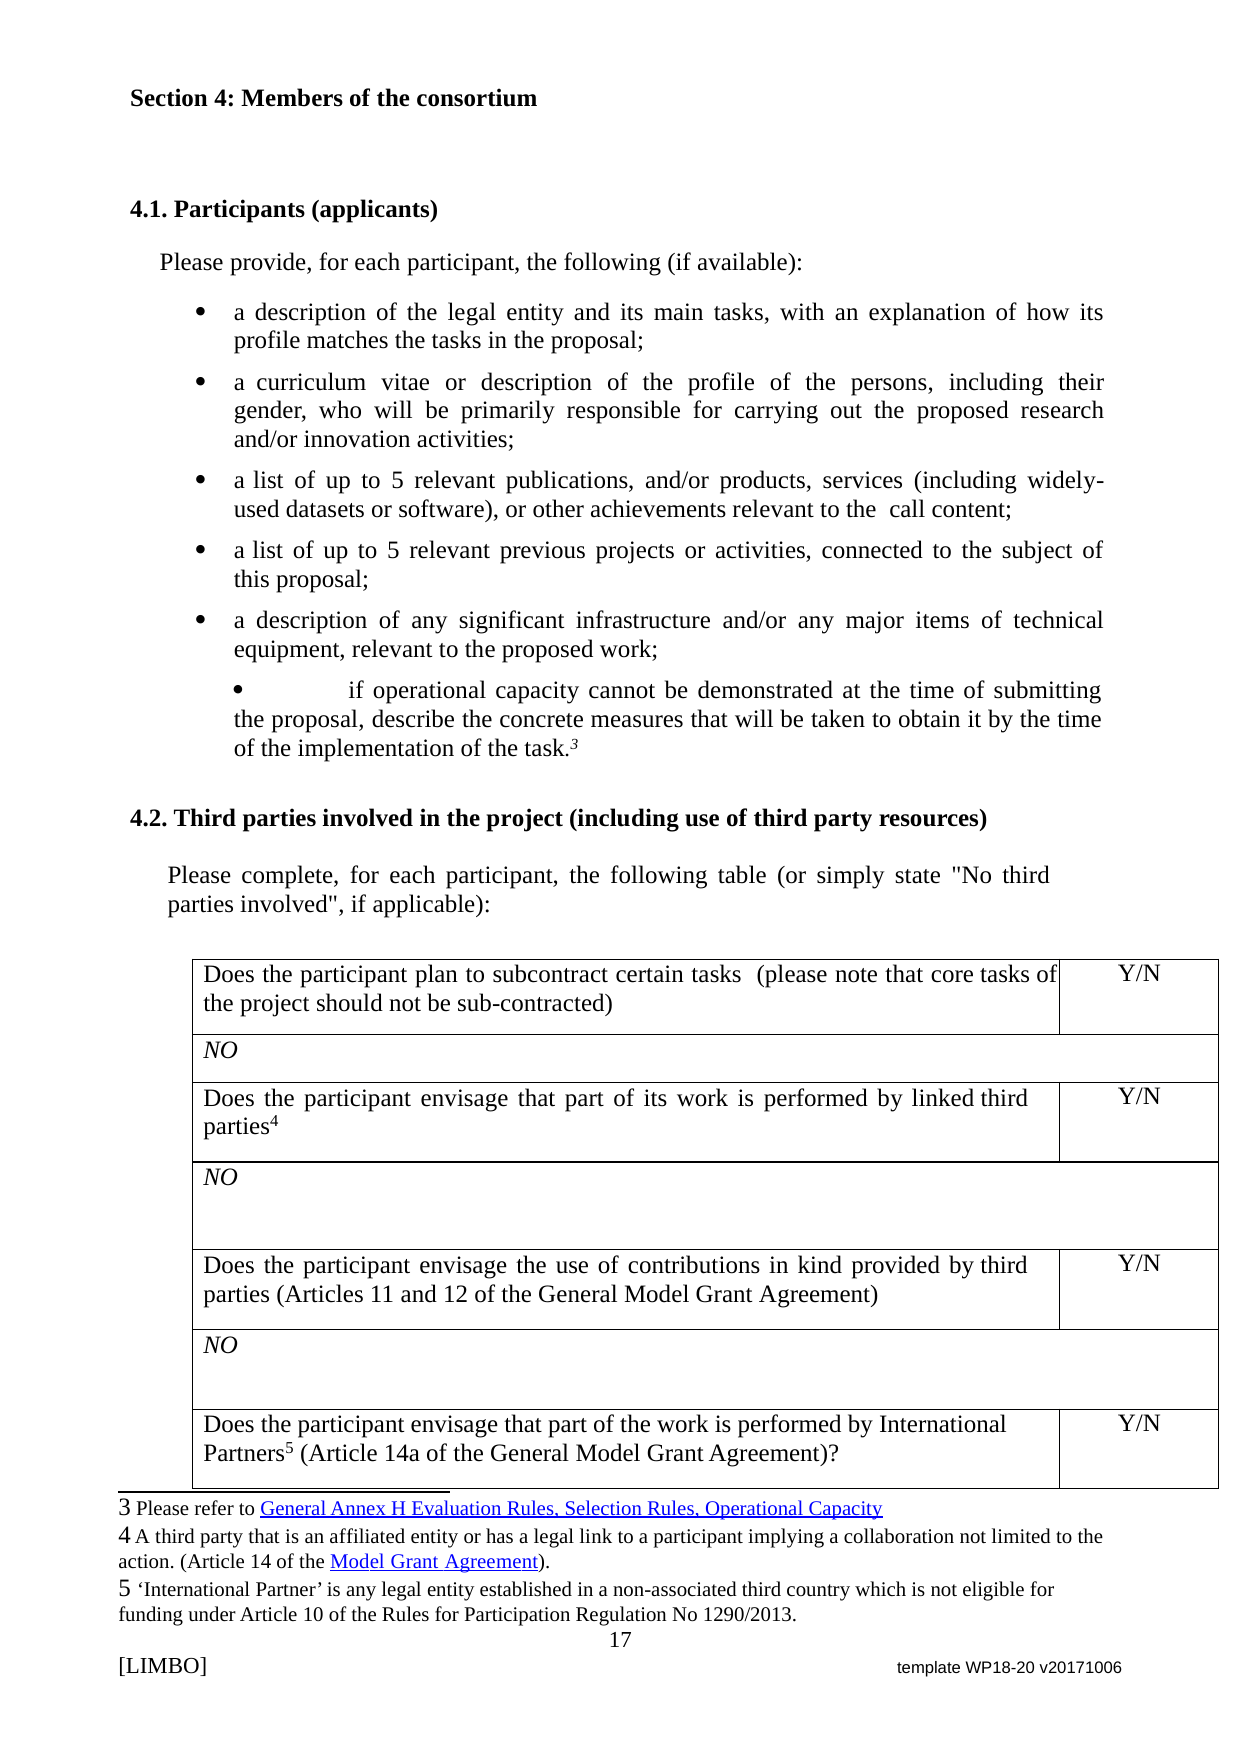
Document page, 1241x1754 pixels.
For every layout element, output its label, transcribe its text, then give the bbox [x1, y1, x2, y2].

table_cell Does the participant envisage that part of the work is performed by International Partners (Article 14a of the General Model Grant Agreement)? [193, 1410, 1059, 1488]
table_cell Y/N [1060, 1410, 1218, 1488]
text  a description of any significant infrastructure and/or any major items of technical equipment, relevant to the proposed work; [196, 606, 1103, 663]
list Please refer to General Annex H Evaluation Rules, Selection Rules, Operational Capacity [118, 1492, 1122, 1521]
text  a description of the legal entity and its main tasks, with an explanation of how its profile matches the tasks in the proposal; [196, 297, 1103, 354]
table_cell NO [193, 1330, 1218, 1408]
text  a list of up to 5 relevant previous projects or activities, connected to the subject of this proposal; [196, 536, 1104, 593]
table_cell Does the participant envisage the use of contributions in kind provided by third parties (Articles 11 and 12 of the General Model Grant Agreement) [193, 1250, 1059, 1329]
text  a list of up to 5 relevant publications, and/or products, services (including widely-used datasets or software), or other achievements relevant to the call content; [196, 466, 1104, 523]
table_cell Y/N [1060, 1250, 1218, 1329]
list if operational capacity cannot be demonstrated at the time of submitting the proposal, describe the concrete measures that will be taken to obtain it by the time of the implementation of the task. [233, 676, 1103, 762]
table_cell Does the participant envisage that part of its work is performed by linked third parties [193, 1083, 1059, 1161]
text 4.1. Participants (applicants) [130, 194, 1122, 223]
text Please complete, for each participant, the following table (or simply state "No third parties involved", if applicable): [167, 861, 1104, 918]
table_header Does the participant plan to subcontract certain tasks (please note that core tasks of the project should not be sub-contracted) [193, 960, 1059, 1034]
text  a curriculum vitae or description of the profile of the persons, including their gender, who will be primarily responsible for carrying out the proposed research and/or innovation activities; [196, 367, 1104, 453]
table_cell Y/N [1060, 1083, 1218, 1161]
table_header Y/N [1060, 960, 1218, 1034]
text Section 4: Members of the consortium [130, 83, 1122, 111]
table_cell NO [193, 1163, 1218, 1249]
text 4.2. Third parties involved in the project (including use of third party resources) [130, 803, 1122, 832]
text Please provide, for each participant, the following (if available): [159, 247, 1122, 276]
table_cell NO [193, 1035, 1218, 1082]
